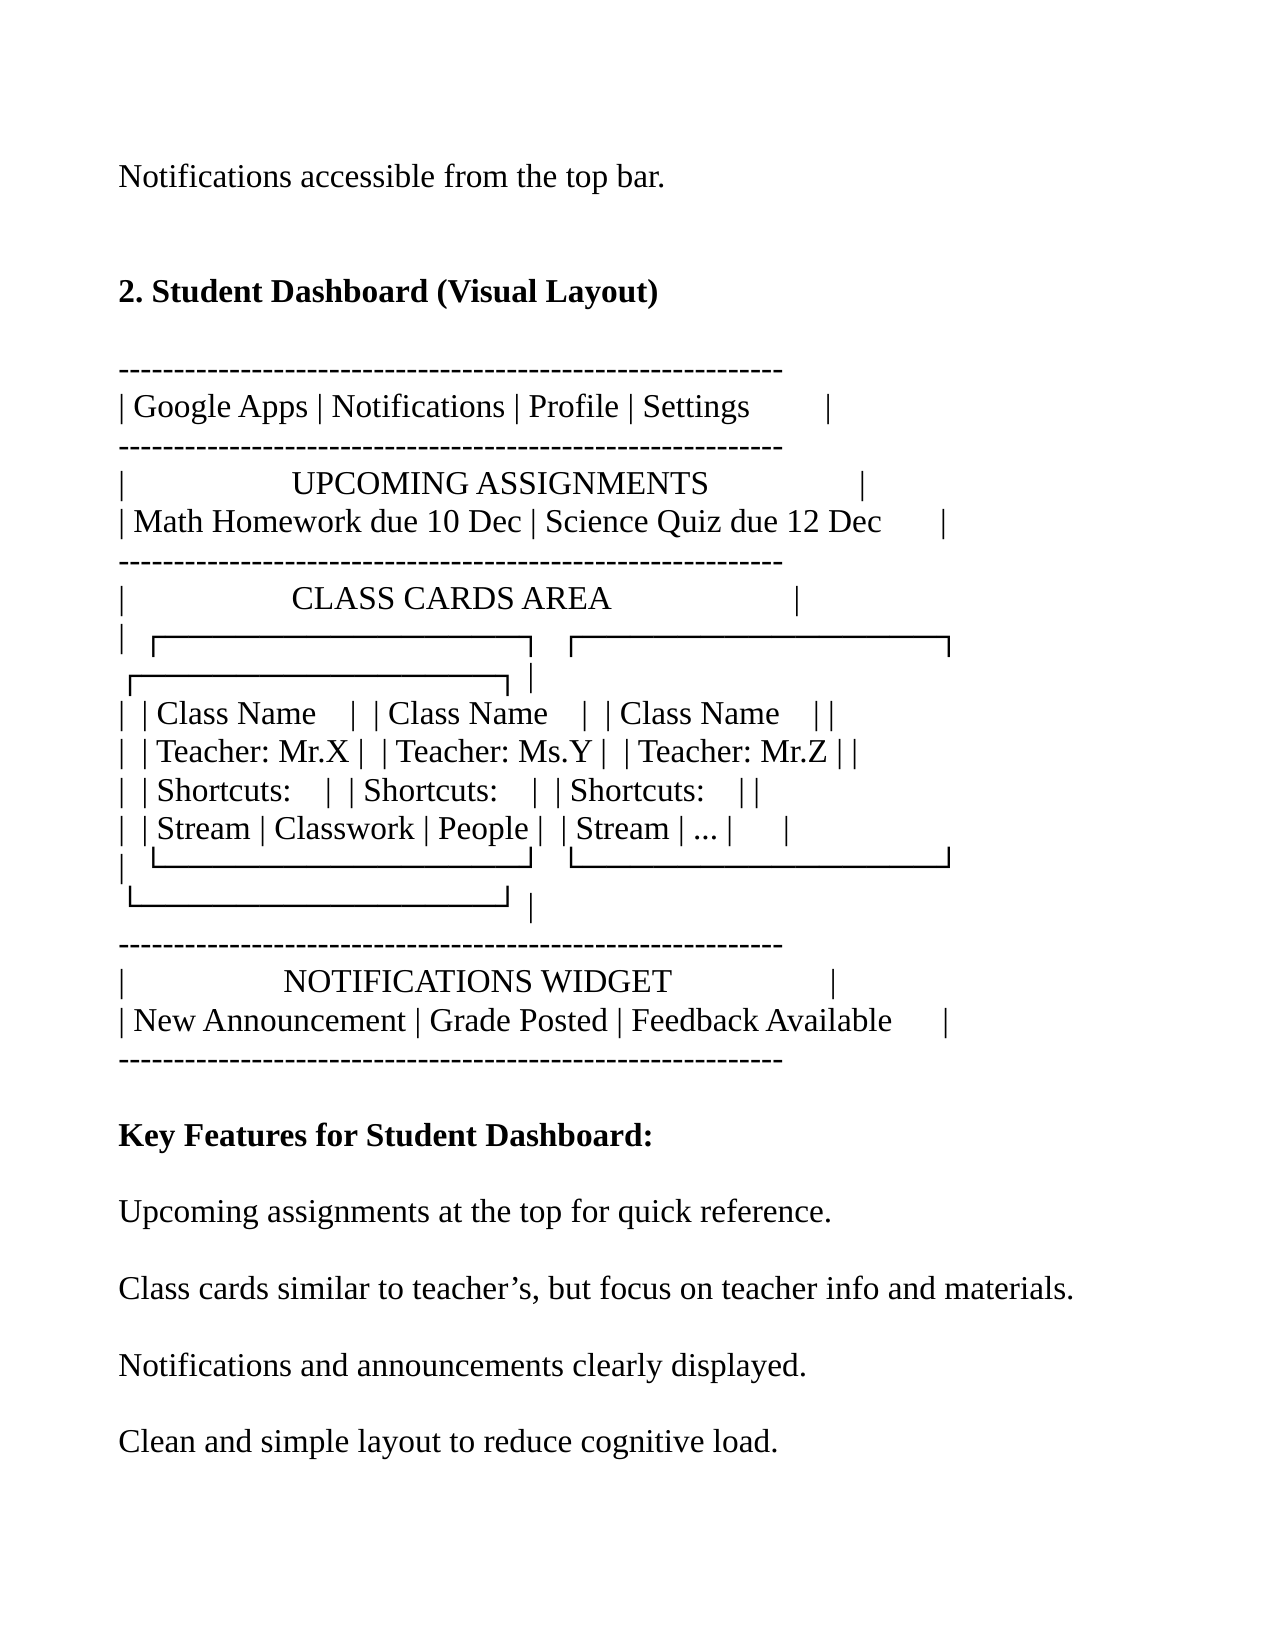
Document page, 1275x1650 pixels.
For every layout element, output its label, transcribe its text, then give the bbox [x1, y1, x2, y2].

text | | Shortcuts: | | Shortcuts: | | Shortcuts: | | [118, 770, 1157, 808]
text ------------------------------------------------------------ [118, 1038, 1157, 1076]
text | ┌───────────────┐ ┌───────────────┐ ┌───────────────┐ | [118, 616, 1157, 693]
text 2. Student Dashboard (Visual Layout) [118, 271, 1157, 310]
text Class cards similar to teacher’s, but focus on teacher info and materials. [118, 1268, 1157, 1306]
text | UPCOMING ASSIGNMENTS | [118, 463, 1157, 501]
text ------------------------------------------------------------ [118, 348, 1157, 386]
text ------------------------------------------------------------ [118, 425, 1157, 463]
text | Google Apps | Notifications | Profile | Settings | [118, 386, 1157, 425]
text | | Stream | Classwork | People | | Stream | ... | | [118, 808, 1157, 846]
text | | Teacher: Mr.X | | Teacher: Ms.Y | | Teacher: Mr.Z | | [118, 731, 1157, 770]
text | New Announcement | Grade Posted | Feedback Available | [118, 1000, 1157, 1038]
text ------------------------------------------------------------ [118, 923, 1157, 961]
text | Math Homework due 10 Dec | Science Quiz due 12 Dec | [118, 501, 1157, 540]
text | └───────────────┘ └───────────────┘ └───────────────┘ | [118, 846, 1157, 923]
text | CLASS CARDS AREA | [118, 578, 1157, 616]
text | NOTIFICATIONS WIDGET | [118, 961, 1157, 1000]
text Upcoming assignments at the top for quick reference. [118, 1191, 1157, 1230]
text Notifications and announcements clearly displayed. [118, 1345, 1157, 1383]
text Notifications accessible from the top bar. [118, 156, 1157, 195]
text Key Features for Student Dashboard: [118, 1115, 1157, 1153]
text Clean and simple layout to reduce cognitive load. [118, 1421, 1157, 1460]
text | | Class Name | | Class Name | | Class Name | | [118, 693, 1157, 731]
text ------------------------------------------------------------ [118, 540, 1157, 578]
